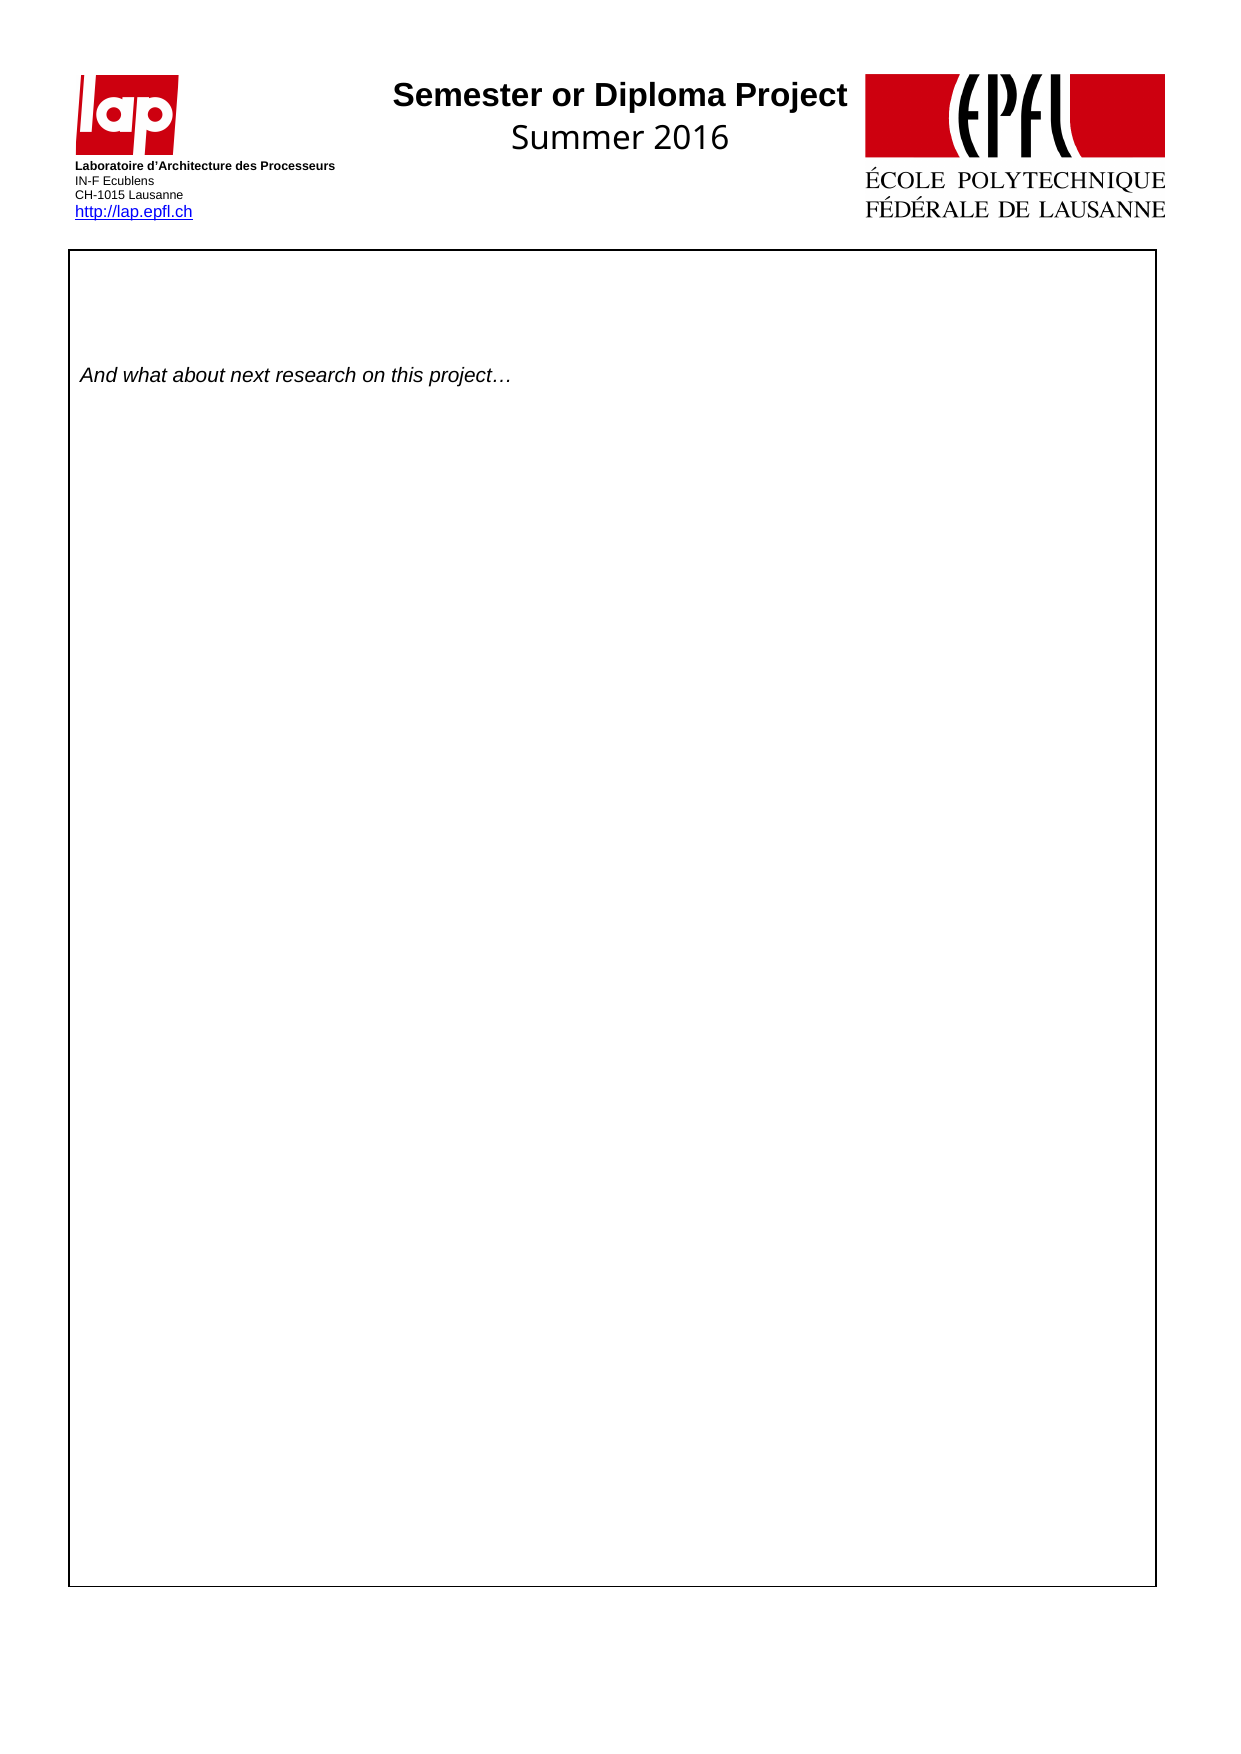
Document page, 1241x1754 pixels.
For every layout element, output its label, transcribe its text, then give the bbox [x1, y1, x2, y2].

table_header And what about next research on this project… [70, 251, 1155, 1586]
picture [865, 74, 1165, 218]
picture [75, 75, 179, 155]
